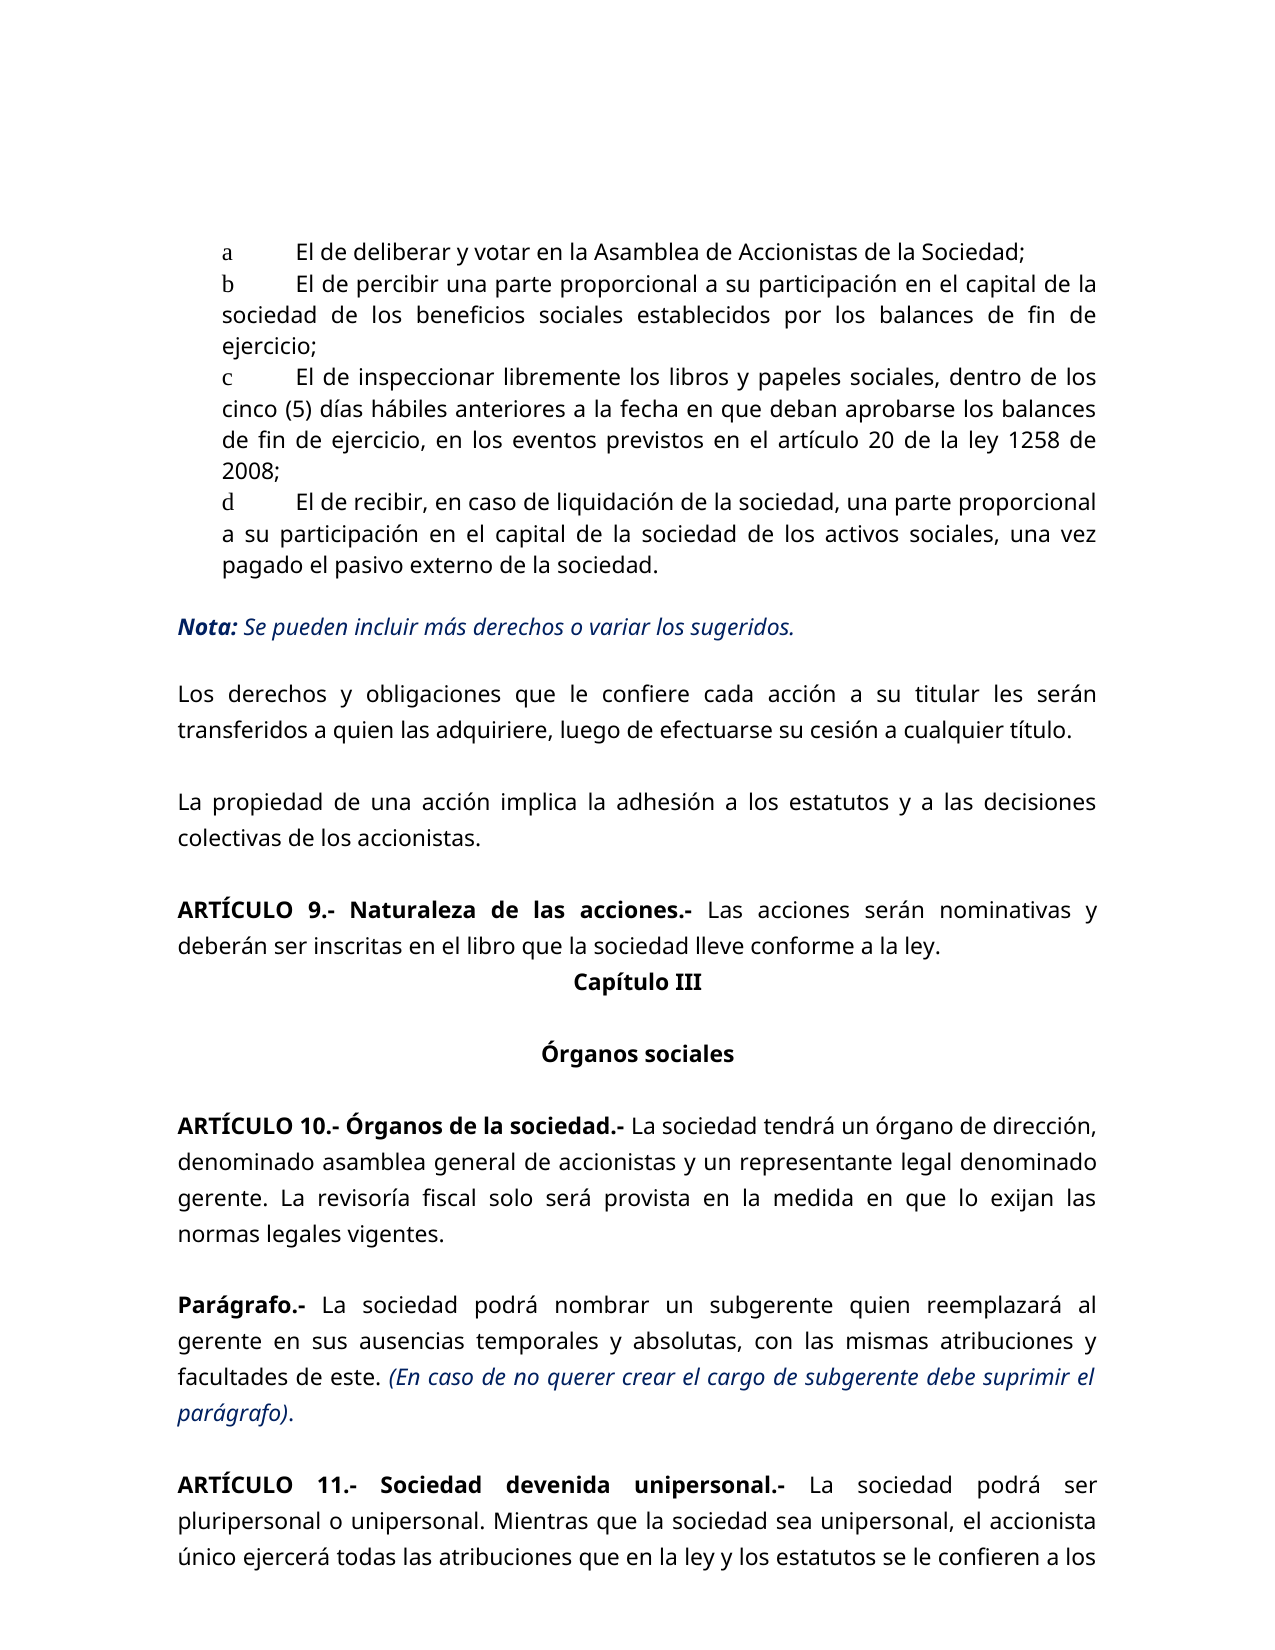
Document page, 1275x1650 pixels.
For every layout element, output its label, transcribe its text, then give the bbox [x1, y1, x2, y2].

list El de recibir, en caso de liquidación de la sociedad, una parte proporcional a su participación en el capital de la sociedad de los activos sociales, una vez pagado el pasivo externo de la sociedad. [222, 486, 1098, 580]
text Órganos sociales [177, 1038, 1098, 1069]
text Nota: Se pueden incluir más derechos o variar los sugeridos. [177, 611, 1098, 642]
text Capítulo III [177, 966, 1098, 997]
text Los derechos y obligaciones que le confiere cada acción a su titular les serán transferidos a quien las adquiriere, luego de efectuarse su cesión a cualquier título. [177, 678, 1098, 746]
text ARTÍCULO 10.- Órganos de la sociedad.- La sociedad tendrá un órgano de dirección, denominado asamblea general de accionistas y un representante legal denominado gerente. La revisoría fiscal solo será provista en la medida en que lo exijan las normas legales vigentes. [177, 1110, 1098, 1249]
list El de deliberar y votar en la Asamblea de Accionistas de la Sociedad; [222, 236, 1098, 267]
text ARTÍCULO 11.- Sociedad devenida unipersonal.- La sociedad podrá ser pluripersonal o unipersonal. Mientras que la sociedad sea unipersonal, el accionista único ejercerá todas las atribuciones que en la ley y los estatutos se le confieren a los [177, 1469, 1098, 1572]
text ARTÍCULO 9.- Naturaleza de las acciones.- Las acciones serán nominativas y deberán ser inscritas en el libro que la sociedad lleve conforme a la ley. [177, 894, 1098, 961]
list El de percibir una parte proporcional a su participación en el capital de la sociedad de los beneficios sociales establecidos por los balances de fin de ejercicio; [222, 267, 1098, 361]
text Parágrafo.- La sociedad podrá nombrar un subgerente quien reemplazará al gerente en sus ausencias temporales y absolutas, con las mismas atribuciones y facultades de este. (En caso de no querer crear el cargo de subgerente debe suprimir el parágrafo). [177, 1289, 1098, 1428]
text La propiedad de una acción implica la adhesión a los estatutos y a las decisiones colectivas de los accionistas. [177, 786, 1098, 853]
list El de inspeccionar libremente los libros y papeles sociales, dentro de los cinco (5) días hábiles anteriores a la fecha en que deban aprobarse los balances de fin de ejercicio, en los eventos previstos en el artículo 20 de la ley 1258 de 2008; [222, 361, 1098, 486]
